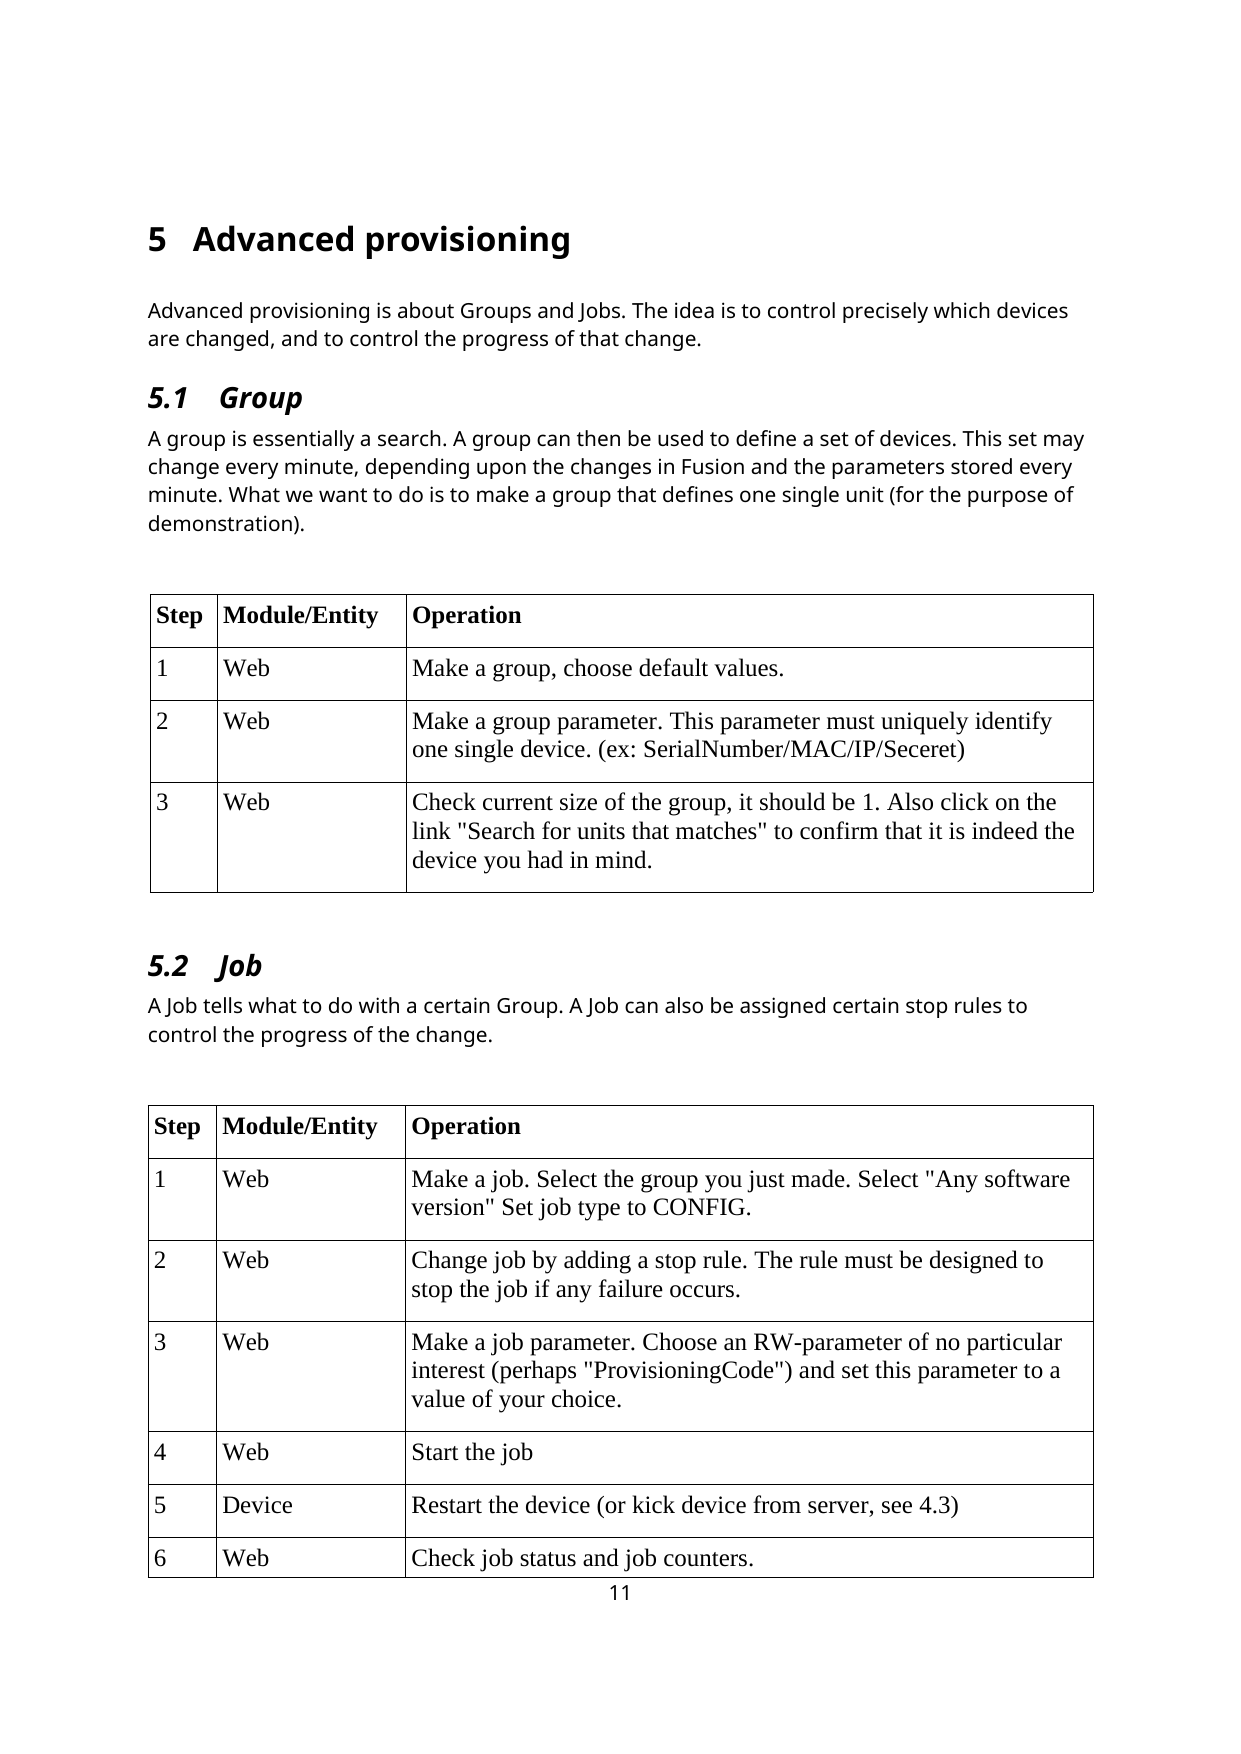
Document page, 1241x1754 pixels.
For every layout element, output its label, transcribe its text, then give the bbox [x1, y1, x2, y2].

table_cell 5 [149, 1485, 216, 1537]
table_cell 6 [149, 1538, 216, 1577]
table_cell Start the job [406, 1432, 1093, 1484]
table_header Module/Entity [218, 595, 406, 647]
table_cell Web [218, 783, 406, 892]
table_cell Web [217, 1159, 405, 1239]
table_cell Device [217, 1485, 405, 1537]
table_cell 1 [151, 648, 217, 700]
subtitle Advanced provisioning [148, 216, 1092, 261]
table_cell Check current size of the group, it should be 1. Also click on the link "Search for units that matches" to confirm that it is indeed the device you had in mind. [407, 783, 1093, 892]
subtitle Group [148, 378, 1092, 417]
table_cell Web [217, 1241, 405, 1321]
table_header Step [149, 1106, 216, 1158]
table_header Module/Entity [217, 1106, 405, 1158]
table_cell Make a job. Select the group you just made. Select "Any software version" Set job type to CONFIG. [406, 1159, 1093, 1239]
table_cell Change job by adding a stop rule. The rule must be designed to stop the job if any failure occurs. [406, 1241, 1093, 1321]
table_cell Web [217, 1538, 405, 1577]
table_cell 2 [151, 701, 217, 782]
table_header Step [151, 595, 217, 647]
table_cell 4 [149, 1432, 216, 1484]
text A Job tells what to do with a certain Group. A Job can also be assigned certain stop rules to control the progress of the change. [148, 991, 1092, 1048]
table_cell Web [217, 1432, 405, 1484]
table_cell Make a job parameter. Choose an RW-parameter of no particular interest (perhaps "ProvisioningCode") and set this parameter to a value of your choice. [406, 1322, 1093, 1431]
table_cell Make a group, choose default values. [407, 648, 1093, 700]
table_cell Make a group parameter. This parameter must uniquely identify one single device. (ex: SerialNumber/MAC/IP/Seceret) [407, 701, 1093, 782]
table_cell Web [217, 1322, 405, 1431]
text Advanced provisioning is about Groups and Jobs. The idea is to control precisely which devices are changed, and to control the progress of that change. [148, 296, 1092, 353]
table_cell Check job status and job counters. [406, 1538, 1093, 1577]
text A group is essentially a search. A group can then be used to define a set of devices. This set may change every minute, depending upon the changes in Fusion and the parameters stored every minute. What we want to do is to make a group that defines one single unit (for the purpose of demonstration). [148, 424, 1092, 537]
table_cell Web [218, 701, 406, 782]
table_header Operation [407, 595, 1093, 647]
table_cell 2 [149, 1241, 216, 1321]
table_header Operation [406, 1106, 1093, 1158]
table_cell Web [218, 648, 406, 700]
table_cell 1 [149, 1159, 216, 1239]
table_cell 3 [151, 783, 217, 892]
table_cell Restart the device (or kick device from server, see 4.3) [406, 1485, 1093, 1537]
table_cell 3 [149, 1322, 216, 1431]
subtitle Job [148, 945, 1092, 985]
